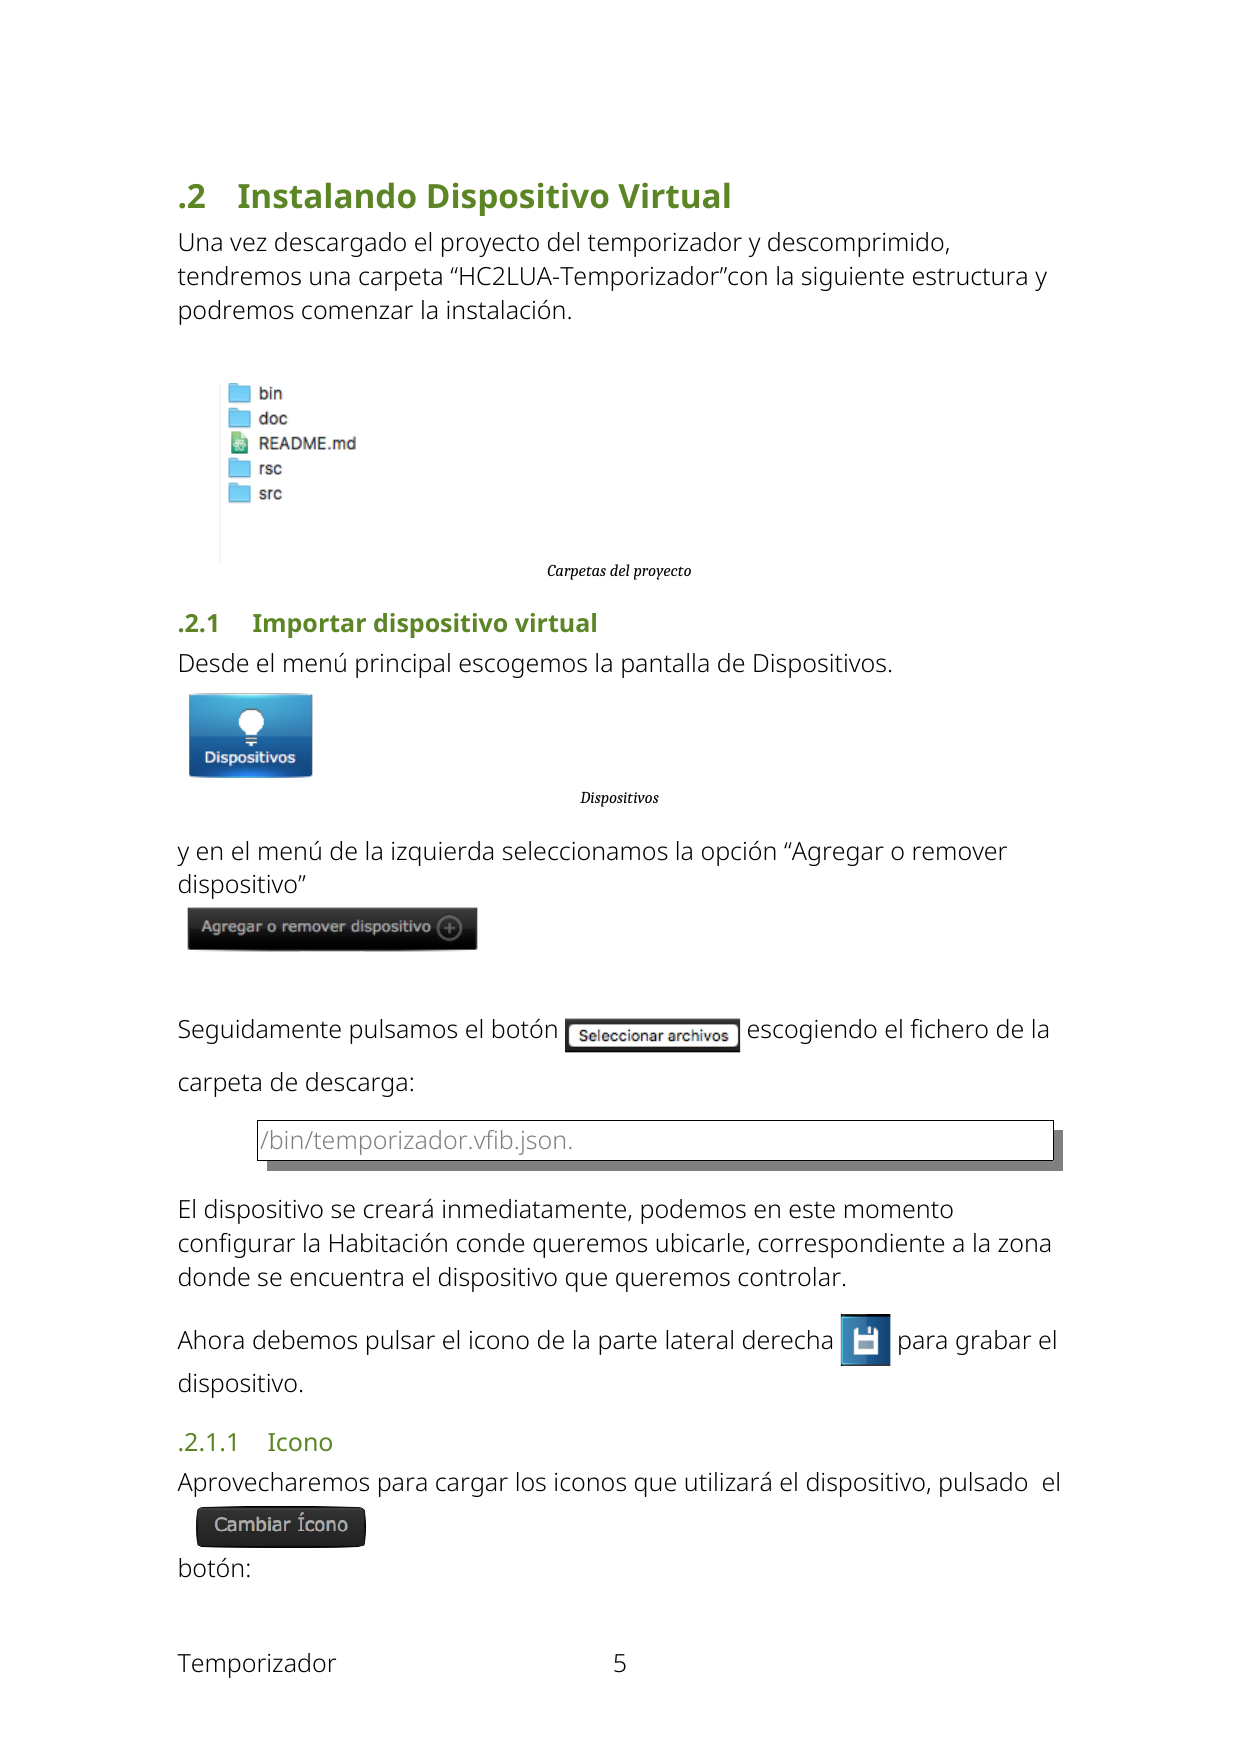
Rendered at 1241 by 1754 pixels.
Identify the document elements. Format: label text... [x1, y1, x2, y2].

subtitle Importar dispositivo virtual [177, 605, 1063, 639]
picture [840, 1314, 891, 1366]
list Dispositivos [177, 701, 1063, 808]
list Carpetas del proyecto [177, 402, 1063, 580]
picture [177, 902, 487, 957]
subtitle Icono [177, 1424, 1063, 1458]
subtitle Instalando Dispositivo Virtual [177, 173, 1063, 218]
picture [193, 1504, 369, 1551]
text Aprovecharemos para cargar los iconos que utilizará el dispositivo, pulsado el botón: [177, 1465, 1063, 1585]
text Desde el menú principal escogemos la pantalla de Dispositivos. [177, 646, 1063, 680]
text /bin/temporizador.vfib.json. [258, 1121, 1052, 1160]
picture [219, 383, 392, 562]
text y en el menú de la izquierda seleccionamos la opción “Agregar o remover dispositivo” [177, 833, 1063, 901]
picture [565, 1012, 741, 1065]
text El dispositivo se creará inmediatamente, podemos en este momento configurar la Habitación conde queremos ubicarle, correspondiente a la zona donde se encuentra el dispositivo que queremos controlar. [177, 1191, 1063, 1293]
text Seguidamente pulsamos el botón escogiendo el fichero de la carpeta de descarga: [177, 1012, 1063, 1099]
text Una vez descargado el proyecto del temporizador y descomprimido, tendremos una carpeta “HC2LUA-Temporizador”con la siguiente estructura y podremos comenzar la instalación. [177, 224, 1063, 326]
text Ahora debemos pulsar el icono de la parte lateral derecha para grabar el dispositivo. [177, 1314, 1063, 1399]
picture [177, 684, 322, 789]
